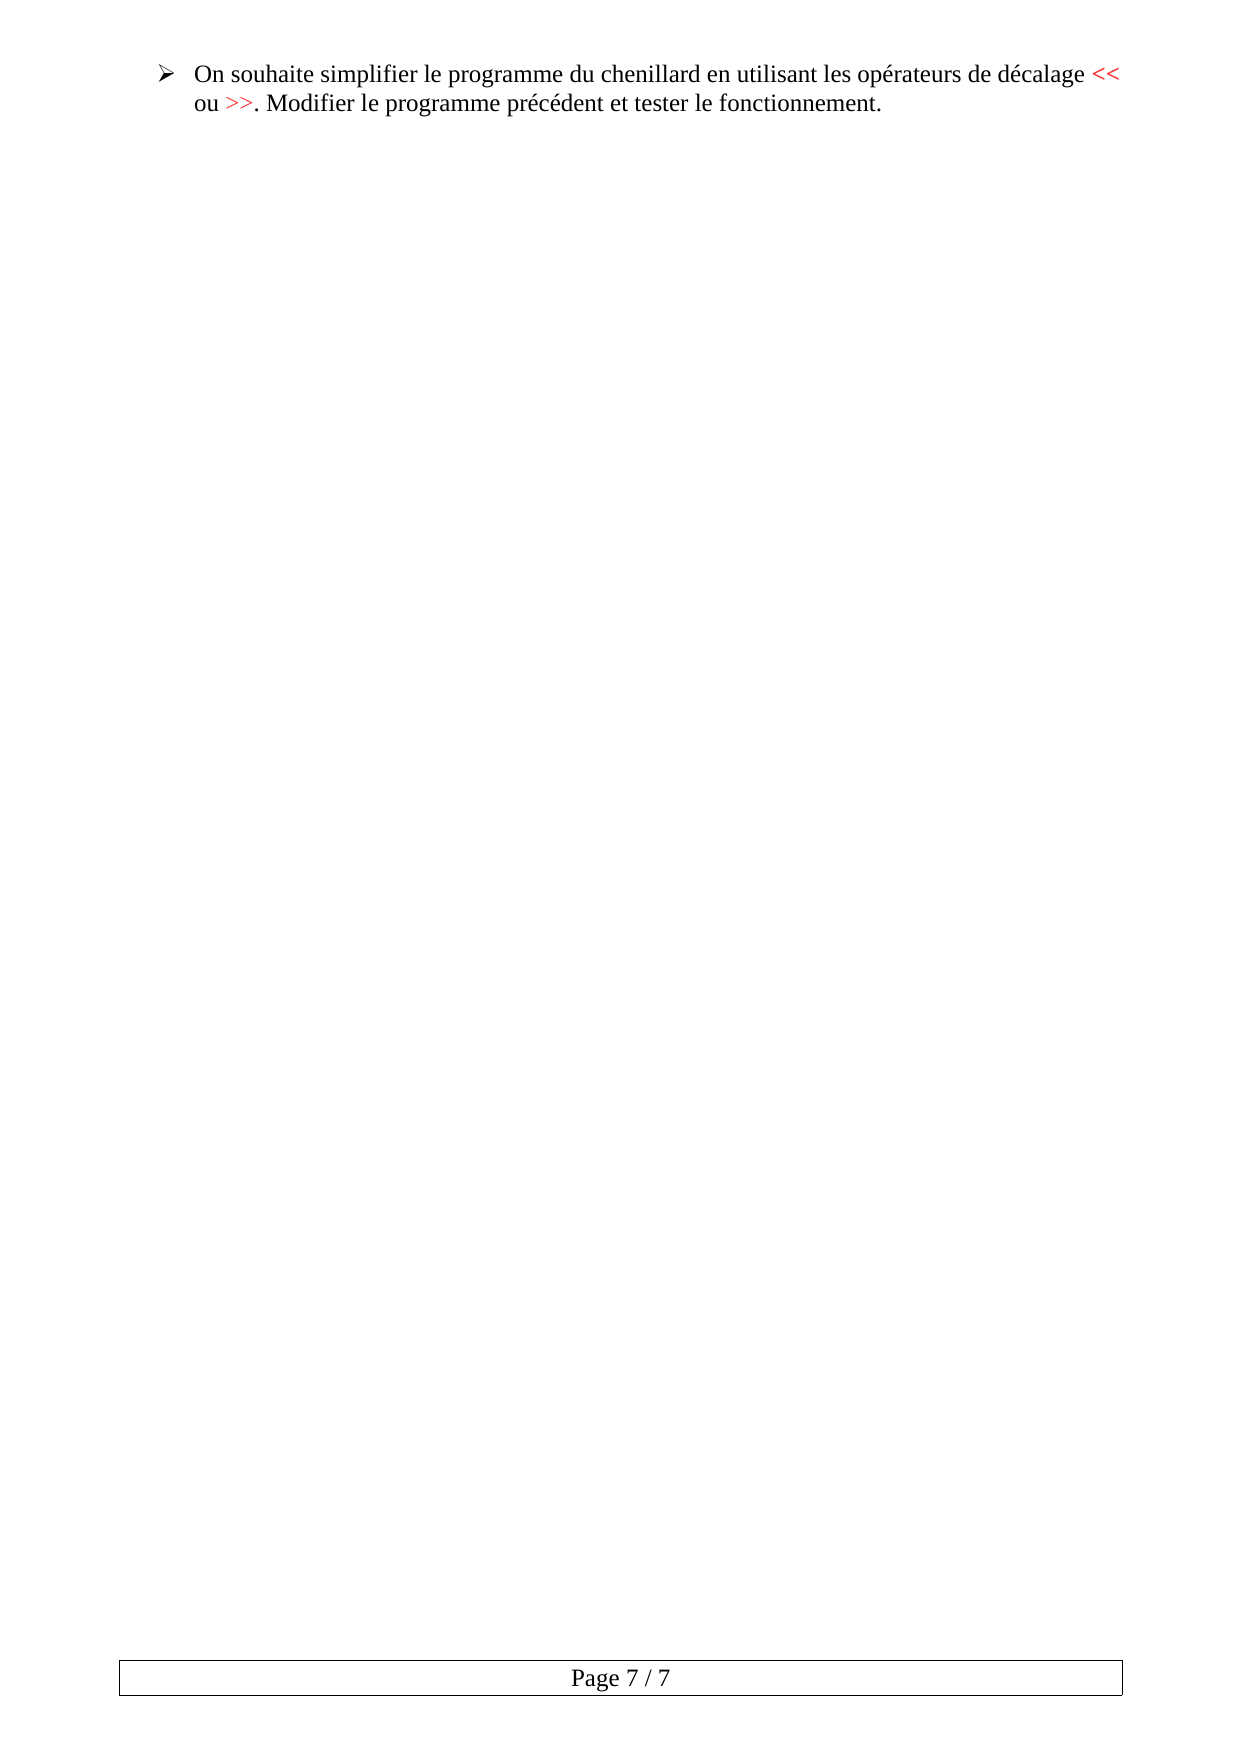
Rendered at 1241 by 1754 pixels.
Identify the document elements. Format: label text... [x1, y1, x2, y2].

list On souhaite simplifier le programme du chenillard en utilisant les opérateurs de décalage << ou >>. Modifier le programme précédent et tester le fonctionnement. [156, 59, 1122, 117]
